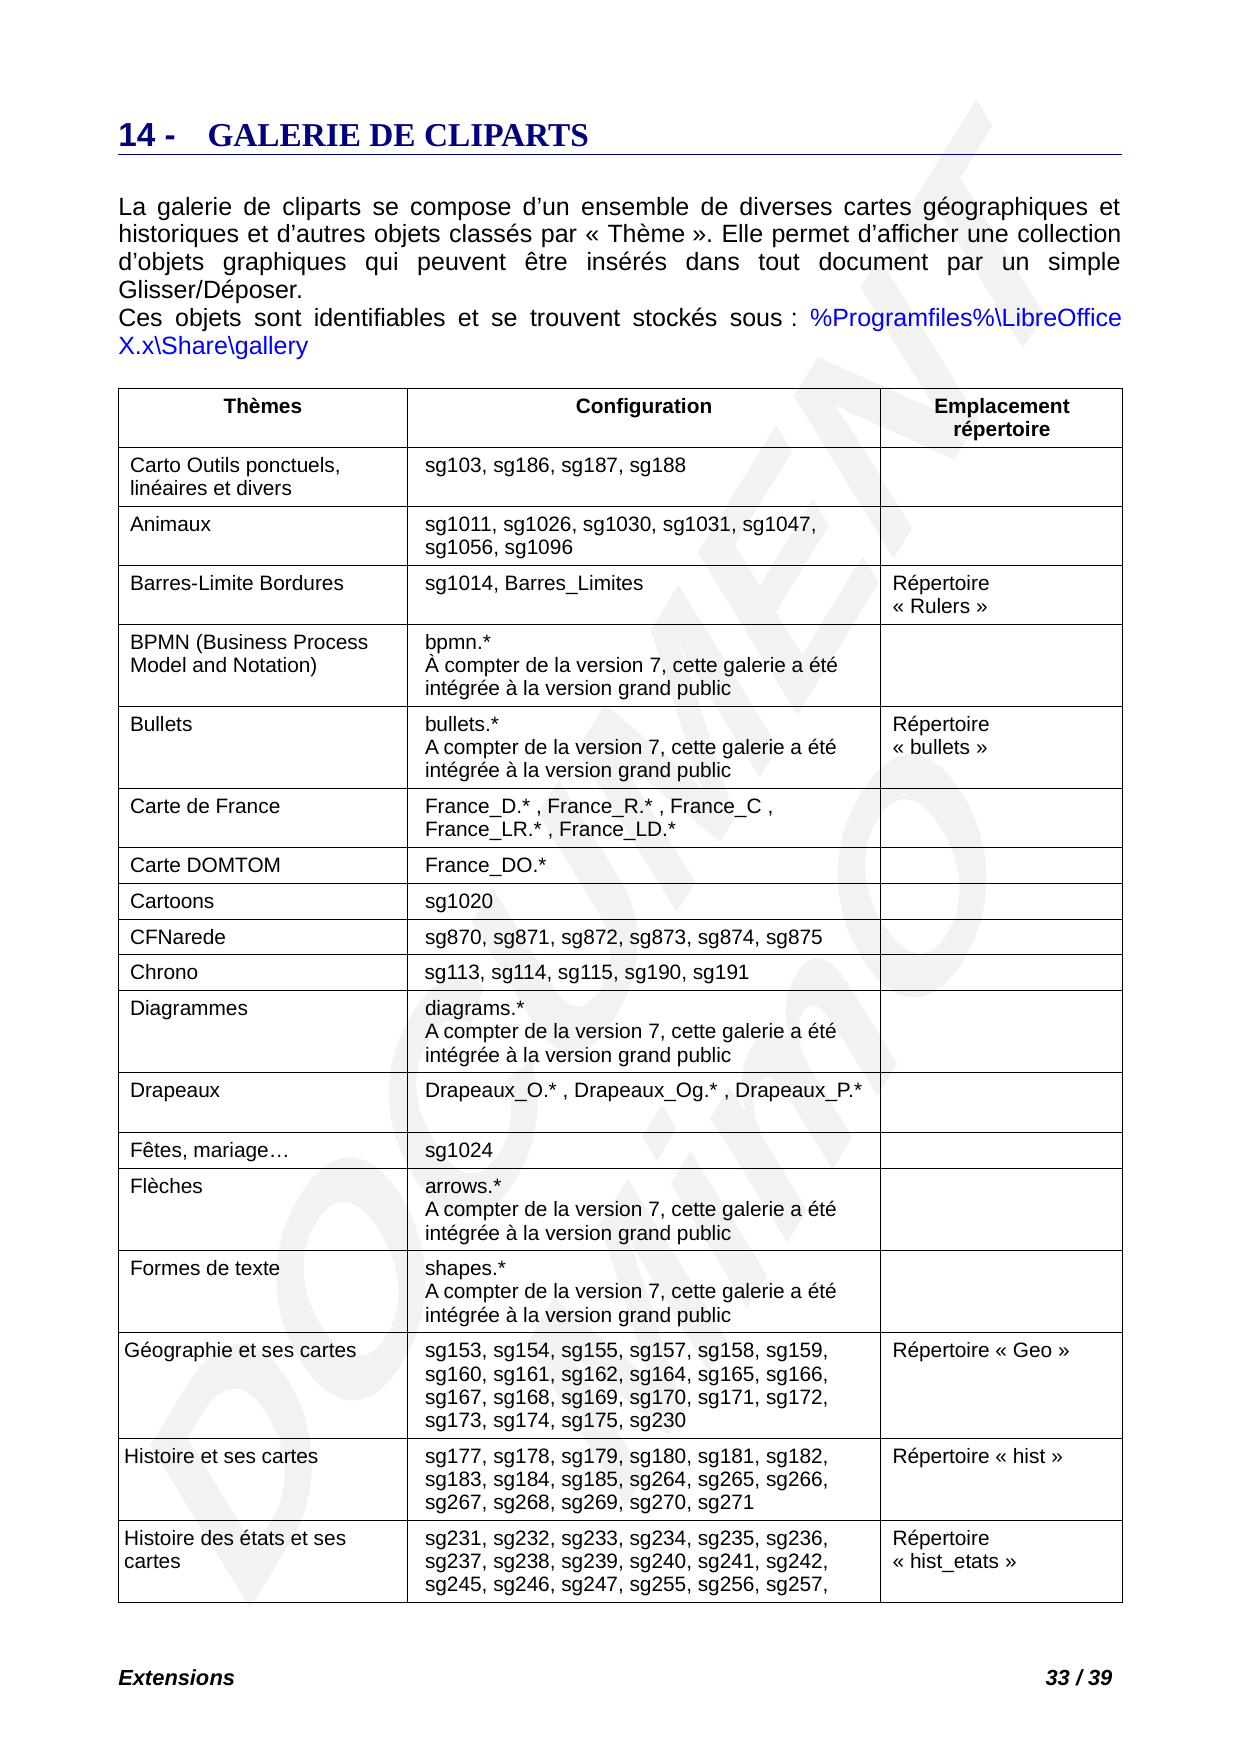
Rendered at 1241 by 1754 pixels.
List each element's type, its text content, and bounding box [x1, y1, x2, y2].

table_cell sg177, sg178, sg179, sg180, sg181, sg182, sg183, sg184, sg185, sg264, sg265, sg266, sg267, sg268, sg269, sg270, sg271 [408, 1439, 880, 1520]
table_cell [881, 1133, 1122, 1168]
table_cell France_DO.* [408, 848, 880, 883]
table_cell [881, 991, 1122, 1072]
table_cell Fêtes, mariage… [119, 1133, 407, 1168]
table_cell Répertoire « bullets » [881, 707, 1122, 788]
table_cell France_D.* , France_R.* , France_C , France_LR.* , France_LD.* [408, 789, 880, 847]
table_cell Répertoire « hist » [881, 1439, 1122, 1520]
table_cell Formes de texte [119, 1251, 407, 1332]
table_cell Drapeaux [119, 1073, 407, 1132]
table_cell Carte DOMTOM [119, 848, 407, 883]
table_cell Répertoire « Rulers » [881, 566, 1122, 624]
table_cell Flèches [119, 1169, 407, 1250]
subtitle Galerie de cliparts [118, 116, 1122, 154]
table_cell BPMN (Business Process Model and Notation) [119, 625, 407, 706]
table_cell Carte de France [119, 789, 407, 847]
table_cell Animaux [119, 507, 407, 565]
table_cell diagrams.* A compter de la version 7, cette galerie a été intégrée à la version grand public [408, 991, 880, 1072]
table_cell [881, 848, 1122, 883]
table_cell Bullets [119, 707, 407, 788]
table_header Configuration [408, 389, 880, 447]
text La galerie de cliparts se compose d’un ensemble de diverses cartes géographiques et historiques et d’autres objets classés par « Thème ». Elle permet d’afficher une collection d’objets graphiques qui peuvent être insérés dans tout document par un simple Glisser/Déposer. [118, 192, 1122, 304]
table_cell [881, 507, 1122, 565]
table_cell [881, 625, 1122, 706]
table_cell [881, 1169, 1122, 1250]
table_cell [881, 1073, 1122, 1132]
table_cell sg1011, sg1026, sg1030, sg1031, sg1047, sg1056, sg1096 [408, 507, 880, 565]
table_cell [881, 789, 1122, 847]
table_cell sg1024 [408, 1133, 880, 1168]
table_cell Répertoire « Geo » [881, 1333, 1122, 1438]
table_cell sg231, sg232, sg233, sg234, sg235, sg236, sg237, sg238, sg239, sg240, sg241, sg242, sg245, sg246, sg247, sg255, sg256, sg257, [408, 1521, 880, 1602]
table_cell [881, 955, 1122, 990]
table_cell Drapeaux_O.* , Drapeaux_Og.* , Drapeaux_P.* [408, 1073, 880, 1132]
table_cell Carto Outils ponctuels, linéaires et divers [119, 448, 407, 506]
table_cell [881, 920, 1122, 954]
table_cell sg1020 [408, 884, 880, 918]
table_cell sg153, sg154, sg155, sg157, sg158, sg159, sg160, sg161, sg162, sg164, sg165, sg166, sg167, sg168, sg169, sg170, sg171, sg172, sg173, sg174, sg175, sg230 [408, 1333, 880, 1438]
table_cell Barres-Limite Bordures [119, 566, 407, 624]
table_cell Diagrammes [119, 991, 407, 1072]
table_cell [881, 448, 1122, 506]
table_cell Répertoire « hist_etats » [881, 1521, 1122, 1602]
table_header Thèmes [119, 389, 407, 447]
table_header Emplacement répertoire [881, 389, 1122, 447]
table_cell CFNarede [119, 920, 407, 954]
table_cell bullets.* A compter de la version 7, cette galerie a été intégrée à la version grand public [408, 707, 880, 788]
table_cell sg1014, Barres_Limites [408, 566, 880, 624]
table_cell Chrono [119, 955, 407, 990]
table_cell arrows.* A compter de la version 7, cette galerie a été intégrée à la version grand public [408, 1169, 880, 1250]
text Ces objets sont identifiables et se trouvent stockés sous : %Programfiles%\LibreOffice X.x\Share\gallery [118, 304, 1122, 360]
table_cell [881, 884, 1122, 918]
table_cell shapes.* A compter de la version 7, cette galerie a été intégrée à la version grand public [408, 1251, 880, 1332]
table_cell [881, 1251, 1122, 1332]
table_cell sg103, sg186, sg187, sg188 [408, 448, 880, 506]
table_cell sg113, sg114, sg115, sg190, sg191 [408, 955, 880, 990]
table_cell Histoire des états et ses cartes [119, 1521, 407, 1602]
table_cell bpmn.* À compter de la version 7, cette galerie a été intégrée à la version grand public [408, 625, 880, 706]
table_cell Géographie et ses cartes [119, 1333, 407, 1438]
table_cell Cartoons [119, 884, 407, 918]
table_cell sg870, sg871, sg872, sg873, sg874, sg875 [408, 920, 880, 954]
table_cell Histoire et ses cartes [119, 1439, 407, 1520]
